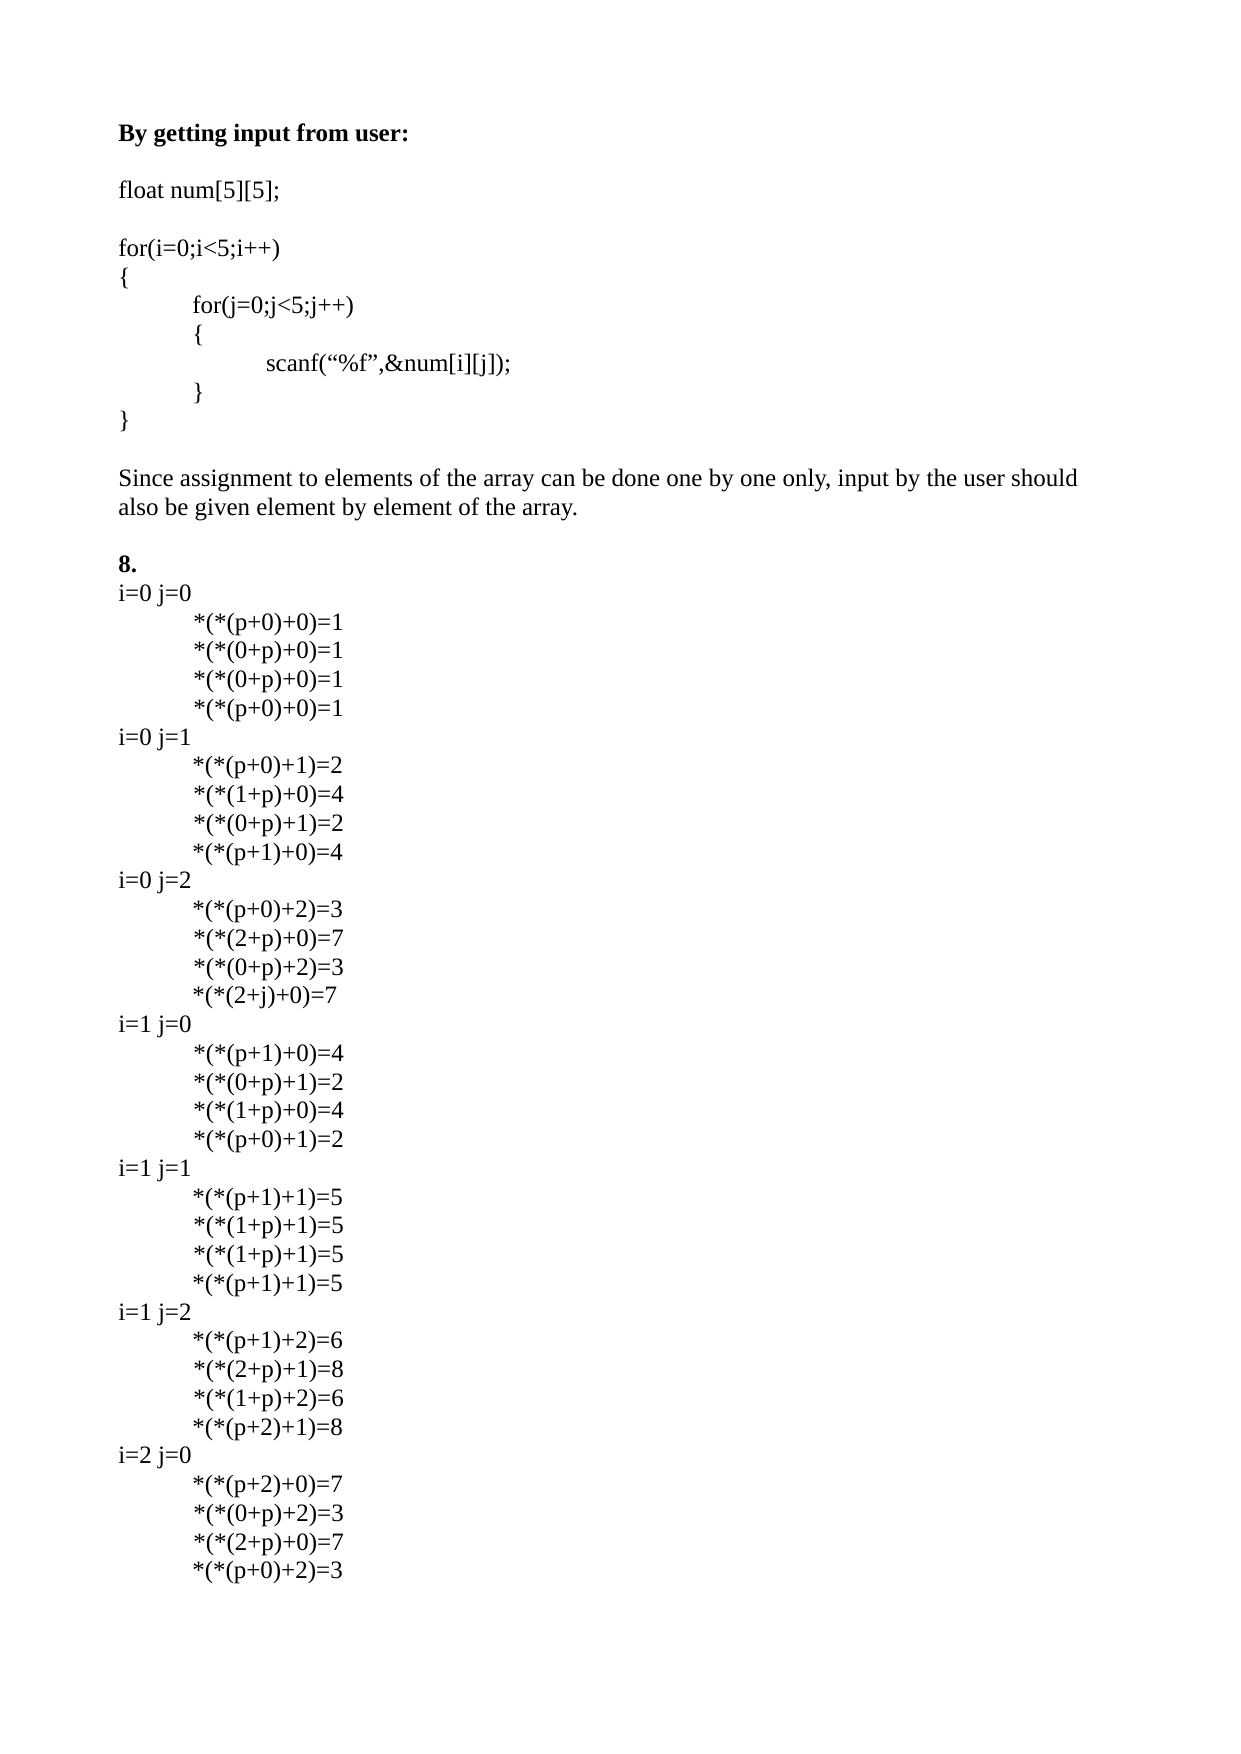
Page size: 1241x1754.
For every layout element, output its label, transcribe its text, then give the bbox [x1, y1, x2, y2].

text *(*(2+j)+0)=7 [118, 981, 1122, 1009]
text *(*(p+2)+0)=7 [118, 1469, 1122, 1498]
text } [118, 406, 1122, 434]
text *(*(p+1)+1)=5 [118, 1268, 1122, 1297]
text *(*(p+0)+2)=3 [118, 1556, 1122, 1584]
text { for(j=0;j<5;j++) [118, 262, 1122, 319]
text *(*(0+p)+0)=1 [118, 636, 1185, 664]
text By getting input from user: [118, 118, 1122, 147]
text *(*(1+p)+2)=6 [118, 1383, 1185, 1412]
text *(*(p+0)+2)=3 [118, 894, 1122, 923]
text *(*(0+p)+0)=1 [118, 664, 1185, 693]
text *(*(0+p)+1)=2 [118, 808, 1185, 837]
text *(*(p+2)+1)=8 [118, 1412, 1122, 1441]
text i=1 j=2 [118, 1297, 1122, 1326]
text i=1 j=0 [118, 1009, 1122, 1038]
text *(*(2+p)+0)=7 [118, 923, 1185, 952]
text *(*(p+0)+1)=2 [118, 1124, 1185, 1153]
text *(*(1+p)+0)=4 [118, 779, 1185, 808]
text i=1 j=1 [118, 1153, 1122, 1182]
text *(*(1+p)+1)=5 [118, 1211, 1185, 1239]
text for(i=0;i<5;i++) [118, 233, 1122, 262]
text { scanf(“%f”,&num[i][j]); [118, 319, 1122, 377]
text *(*(0+p)+2)=3 [118, 952, 1185, 981]
text *(*(1+p)+1)=5 [118, 1239, 1185, 1268]
text *(*(2+p)+1)=8 [118, 1354, 1185, 1383]
text } [118, 377, 1122, 406]
text *(*(p+0)+0)=1 [118, 693, 1185, 722]
text i=0 j=0 [118, 578, 1122, 607]
text Since assignment to elements of the array can be done one by one only, input by the user should also be given element by element of the array. [118, 463, 1122, 521]
text *(*(0+p)+1)=2 [118, 1067, 1185, 1096]
text float num[5][5]; [118, 176, 1122, 204]
text i=0 j=2 [118, 866, 1122, 894]
text i=0 j=1 [118, 722, 1122, 751]
text *(*(p+0)+0)=1 [118, 607, 1185, 636]
text *(*(p+1)+1)=5 [118, 1182, 1122, 1211]
text *(*(p+0)+1)=2 [118, 751, 1122, 779]
text *(*(0+p)+2)=3 [118, 1498, 1185, 1527]
text i=2 j=0 [118, 1441, 1122, 1469]
text *(*(1+p)+0)=4 [118, 1096, 1185, 1124]
text *(*(p+1)+2)=6 [118, 1326, 1122, 1354]
text *(*(2+p)+0)=7 [118, 1527, 1185, 1556]
text *(*(p+1)+0)=4 [118, 837, 1122, 866]
text 8. [118, 549, 1122, 578]
text *(*(p+1)+0)=4 [118, 1038, 1185, 1067]
